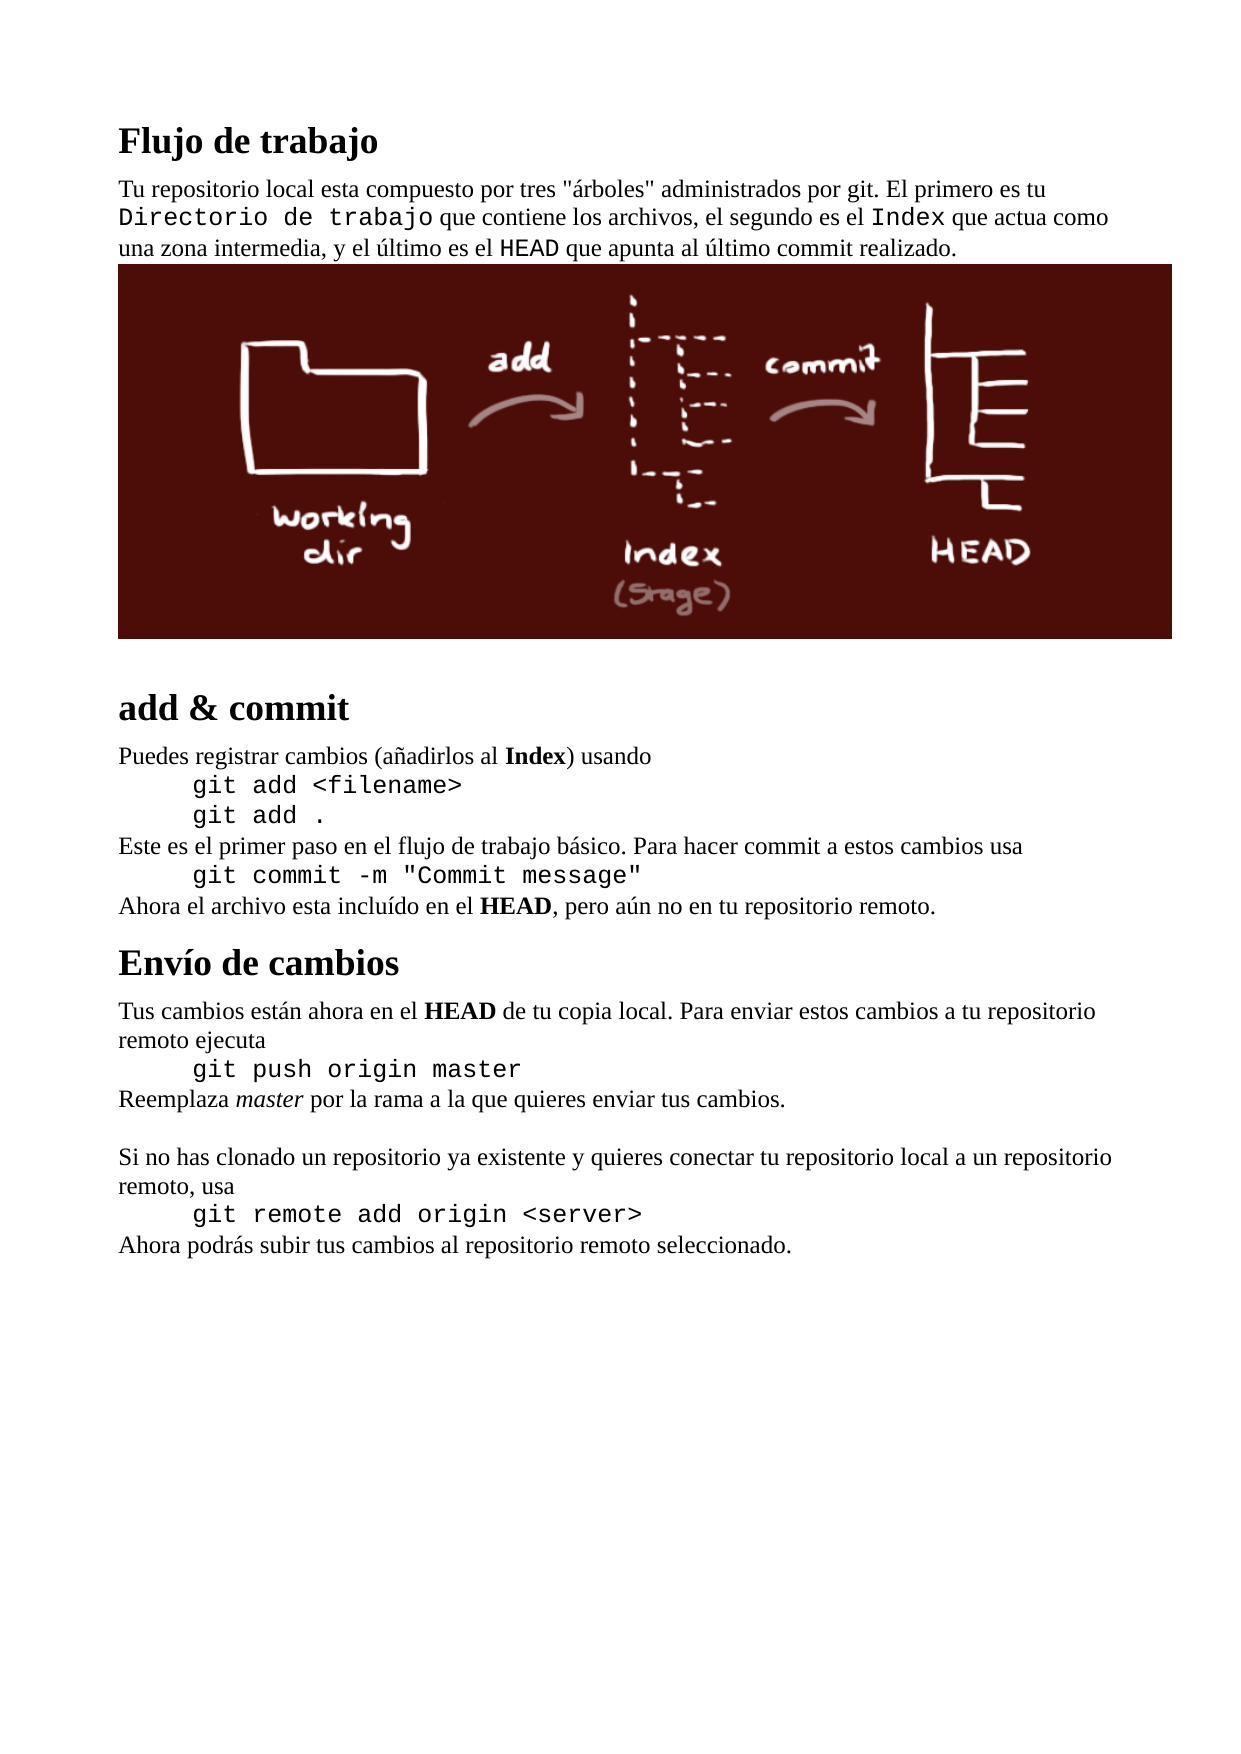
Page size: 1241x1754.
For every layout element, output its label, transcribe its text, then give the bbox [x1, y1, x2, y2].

subtitle Flujo de trabajo [118, 118, 1122, 161]
text Tus cambios están ahora en el HEAD de tu copia local. Para enviar estos cambios a tu repositorio remoto ejecuta git push origin master Reemplaza master por la rama a la que quieres enviar tus cambios. Si no has clonado un repositorio ya existente y quieres conectar tu repositorio local a un repositorio remoto, usa git remote add origin <server> Ahora podrás subir tus cambios al repositorio remoto seleccionado. [118, 996, 1122, 1259]
text Puedes registrar cambios (añadirlos al Index) usando git add <filename> git add . Este es el primer paso en el flujo de trabajo básico. Para hacer commit a estos cambios usa git commit -m "Commit message" Ahora el archivo esta incluído en el HEAD, pero aún no en tu repositorio remoto. [118, 741, 1122, 920]
text Tu repositorio local esta compuesto por tres "árboles" administrados por git. El primero es tu Directorio de trabajo que contiene los archivos, el segundo es el Index que actua como una zona intermedia, y el último es el HEAD que apunta al último commit realizado. [118, 174, 1122, 264]
subtitle Envío de cambios [118, 941, 1122, 984]
subtitle add & commit [118, 685, 1122, 728]
picture [118, 264, 1172, 639]
